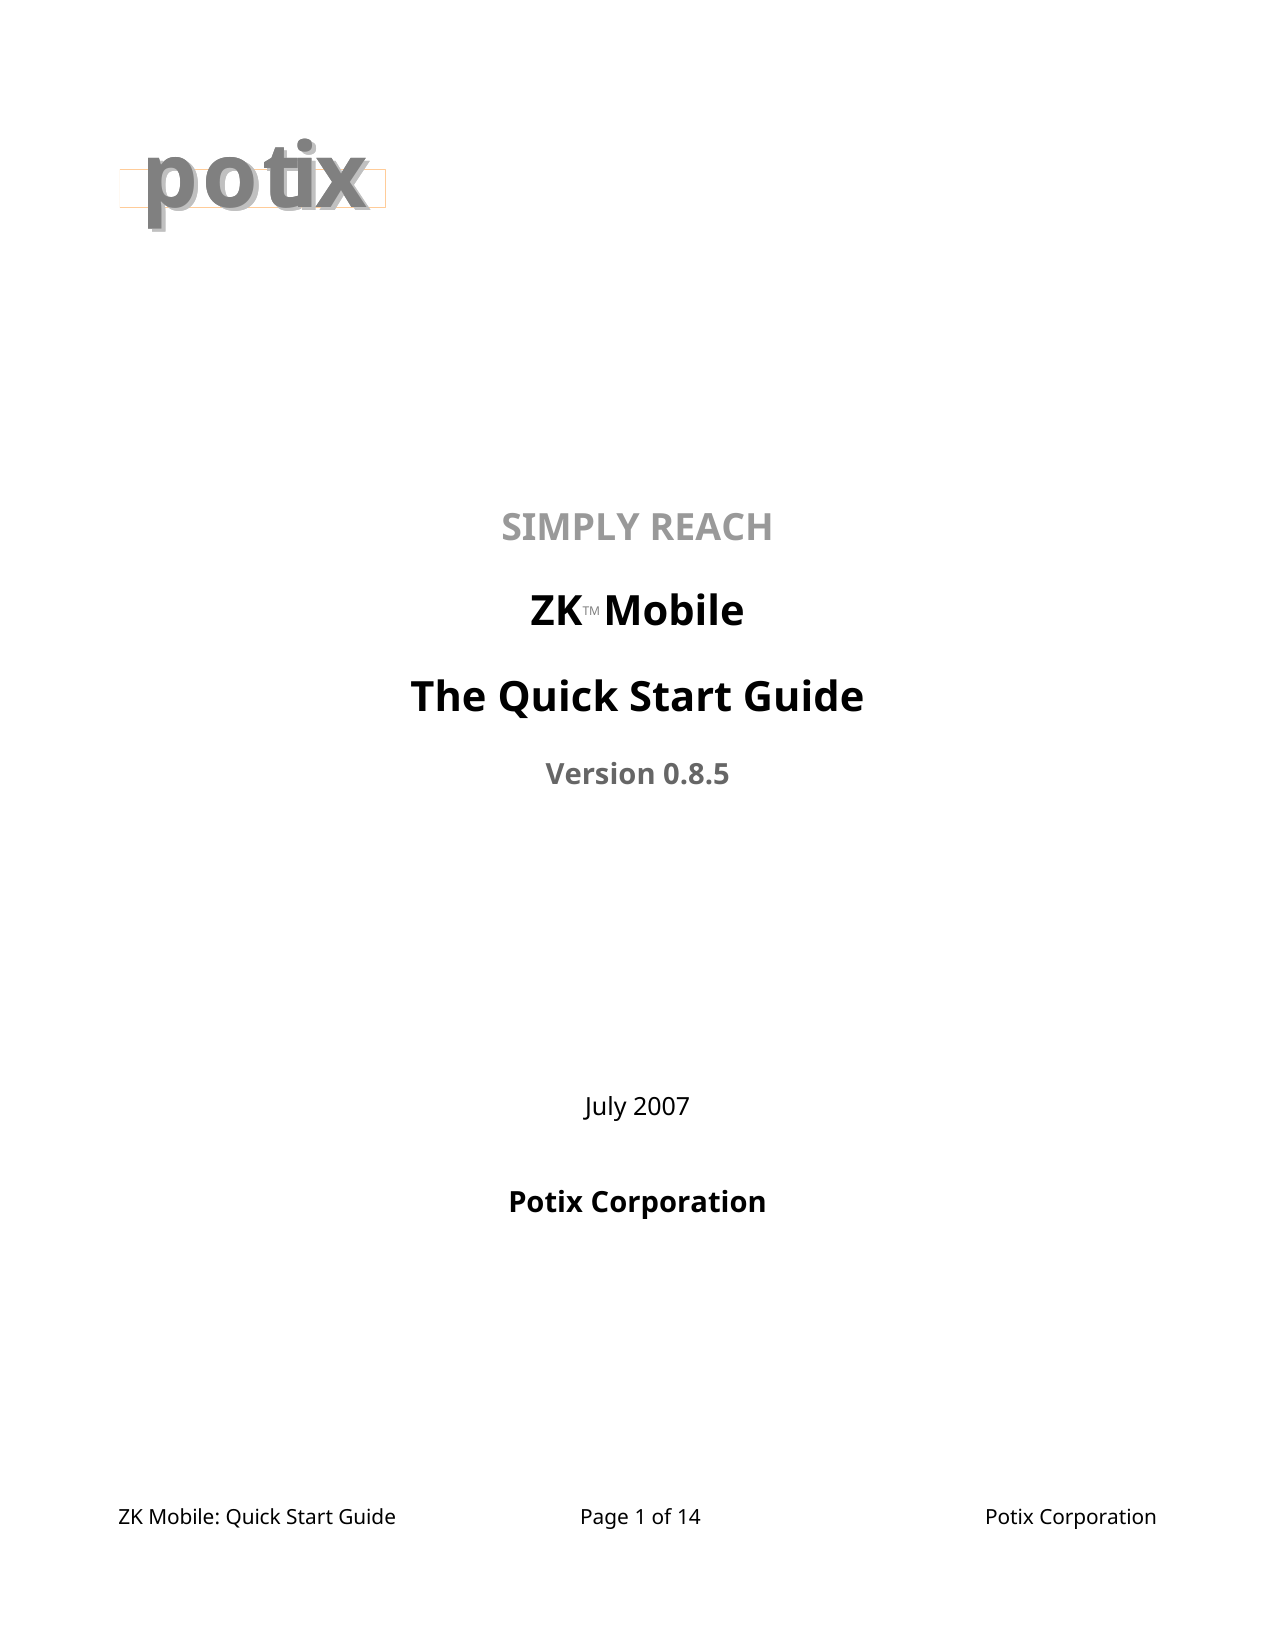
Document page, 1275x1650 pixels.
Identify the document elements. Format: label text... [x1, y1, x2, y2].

text July 2007 [118, 1088, 1157, 1122]
text SIMPLY REACH [118, 500, 1157, 551]
text Version 0.8.5 [118, 753, 1157, 793]
text The Quick Start Guide [118, 667, 1157, 724]
text Potix Corporation [118, 1181, 1157, 1221]
text ZKTM Mobile [118, 580, 1157, 637]
